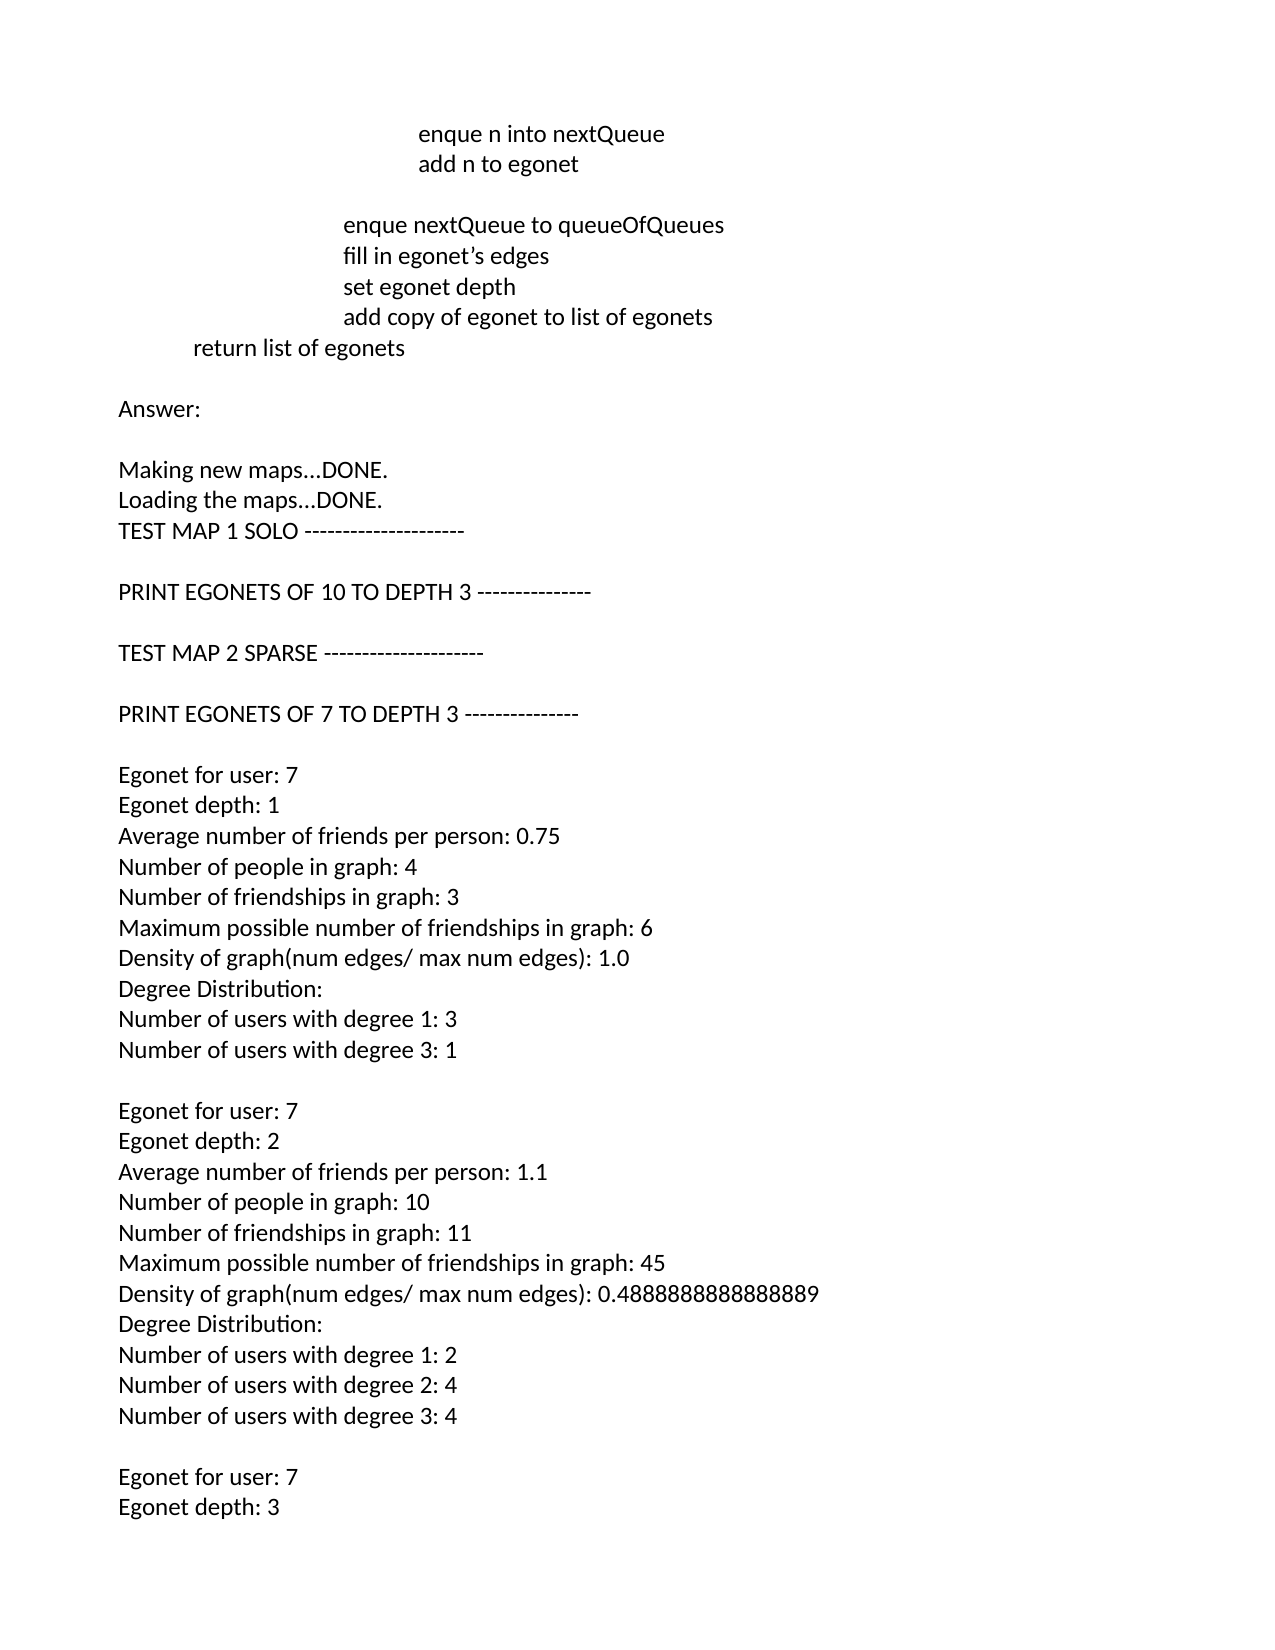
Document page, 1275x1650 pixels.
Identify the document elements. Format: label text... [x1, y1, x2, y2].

text Egonet for user: 7 [118, 1461, 1157, 1492]
text Making new maps...DONE. [118, 454, 1157, 484]
text fill in egonet’s edges [118, 240, 1157, 271]
text Egonet depth: 3 [118, 1492, 1157, 1522]
text TEST MAP 2 SPARSE --------------------- [118, 637, 1157, 667]
text TEST MAP 1 SOLO --------------------- [118, 515, 1157, 545]
text Maximum possible number of friendships in graph: 6 [118, 912, 1157, 942]
text Number of people in graph: 10 [118, 1186, 1157, 1217]
text Degree Distribution: [118, 973, 1157, 1003]
text Average number of friends per person: 1.1 [118, 1156, 1157, 1186]
text Number of users with degree 2: 4 [118, 1369, 1157, 1400]
text Egonet for user: 7 [118, 759, 1157, 789]
text Average number of friends per person: 0.75 [118, 820, 1157, 851]
text PRINT EGONETS OF 7 TO DEPTH 3 --------------- [118, 698, 1157, 728]
text enque nextQueue to queueOfQueues [118, 210, 1157, 240]
text Number of people in graph: 4 [118, 851, 1157, 881]
text Density of graph(num edges/ max num edges): 1.0 [118, 942, 1157, 973]
text Number of users with degree 3: 4 [118, 1400, 1157, 1431]
text enque n into nextQueue [118, 118, 1157, 149]
text Egonet depth: 2 [118, 1125, 1157, 1156]
text Maximum possible number of friendships in graph: 45 [118, 1247, 1157, 1278]
text Loading the maps...DONE. [118, 484, 1157, 515]
text Number of friendships in graph: 11 [118, 1217, 1157, 1247]
text Number of users with degree 1: 2 [118, 1339, 1157, 1369]
text PRINT EGONETS OF 10 TO DEPTH 3 --------------- [118, 576, 1157, 606]
text Degree Distribution: [118, 1308, 1157, 1339]
text Number of users with degree 3: 1 [118, 1034, 1157, 1064]
text add copy of egonet to list of egonets [118, 301, 1157, 332]
text return list of egonets [118, 332, 1157, 362]
text add n to egonet [118, 149, 1157, 179]
text Number of friendships in graph: 3 [118, 881, 1157, 912]
text set egonet depth [118, 271, 1157, 301]
text Number of users with degree 1: 3 [118, 1003, 1157, 1034]
text Egonet depth: 1 [118, 789, 1157, 820]
text Egonet for user: 7 [118, 1095, 1157, 1125]
text Answer: [118, 393, 1157, 423]
text Density of graph(num edges/ max num edges): 0.4888888888888889 [118, 1278, 1157, 1308]
